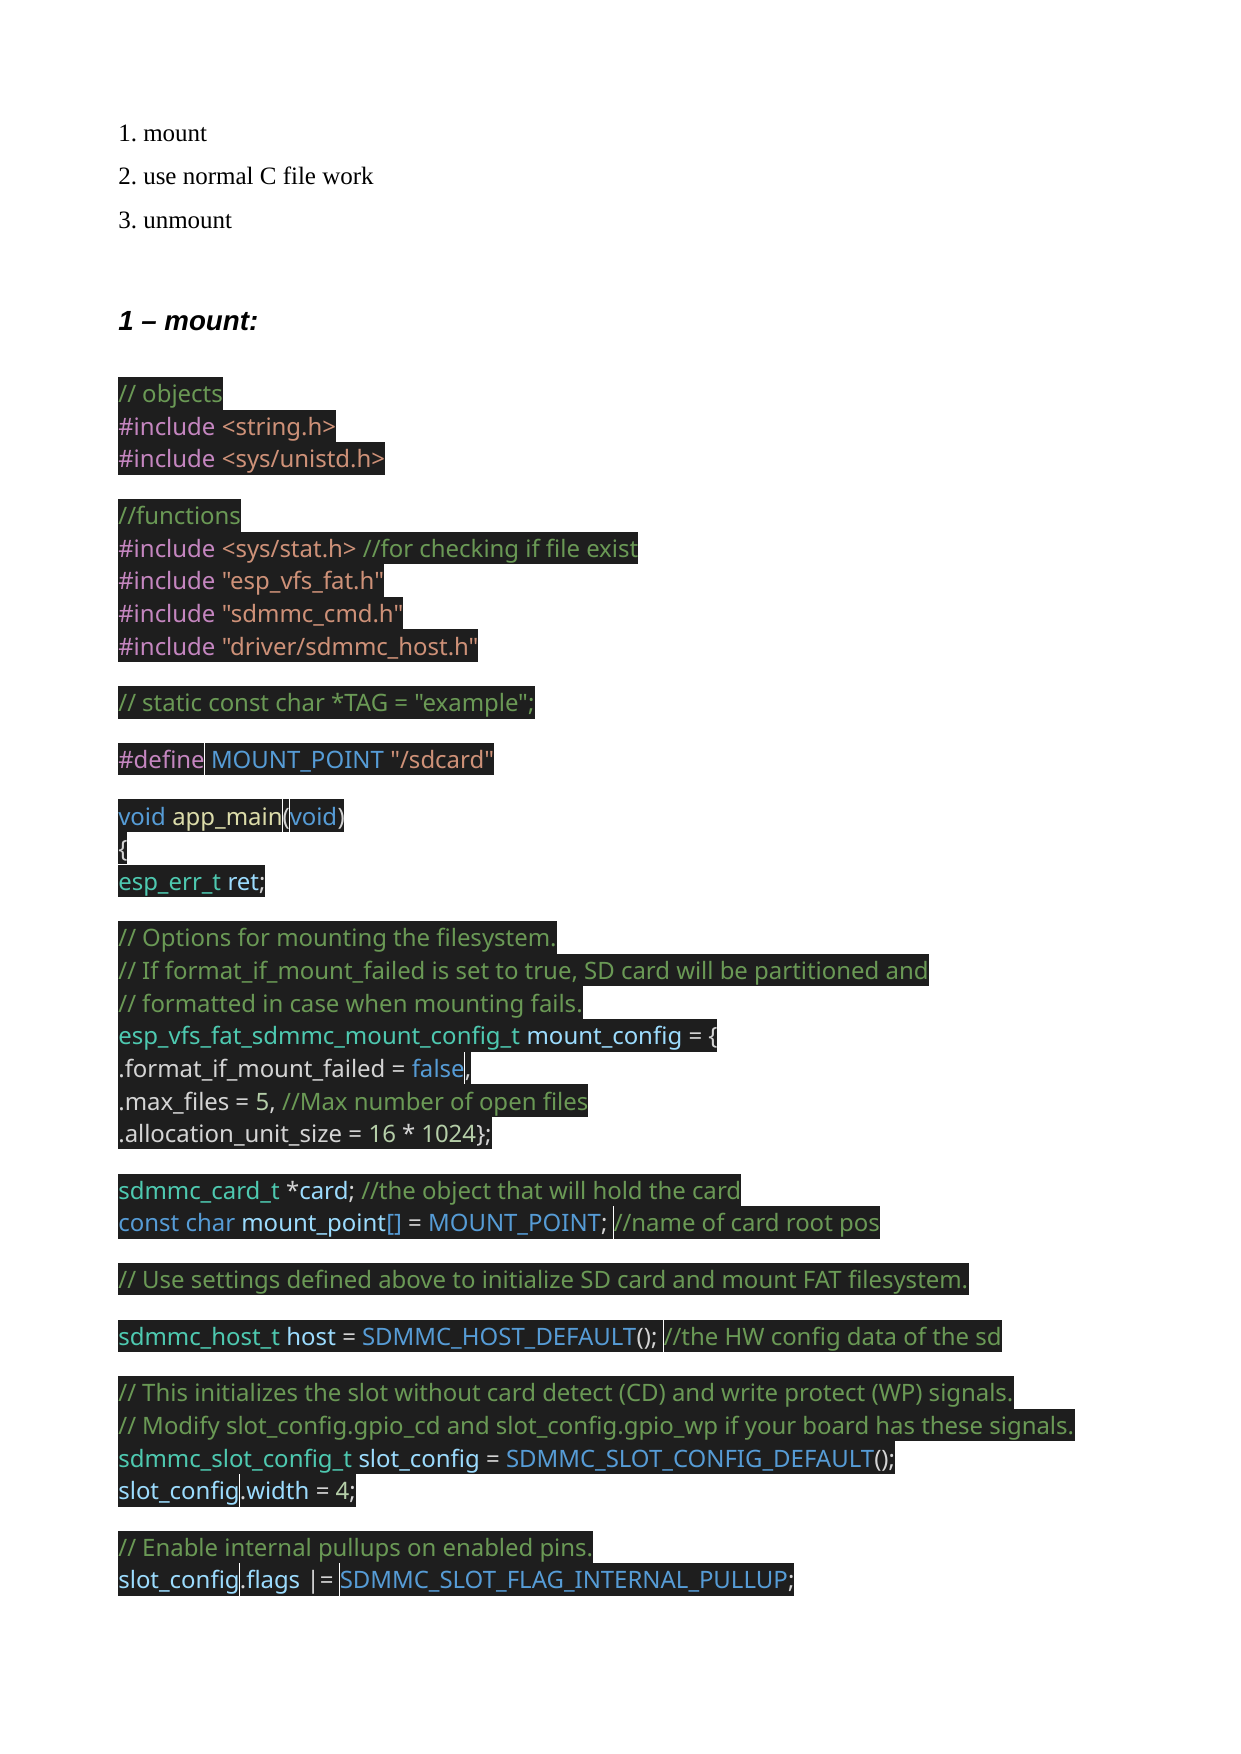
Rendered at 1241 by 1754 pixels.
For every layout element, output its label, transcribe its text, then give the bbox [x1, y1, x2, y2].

text const char mount_point[] = MOUNT_POINT; //name of card root pos [118, 1206, 1122, 1239]
text esp_vfs_fat_sdmmc_mount_config_t mount_config = { [118, 1019, 1122, 1052]
text // If format_if_mount_failed is set to true, SD card will be partitioned and [118, 954, 1122, 986]
text #include <string.h> [118, 410, 1122, 442]
text sdmmc_host_t host = SDMMC_HOST_DEFAULT(); //the HW config data of the sd [118, 1319, 1122, 1352]
text // This initializes the slot without card detect (CD) and write protect (WP) signals. [118, 1376, 1122, 1409]
text // formatted in case when mounting fails. [118, 986, 1122, 1019]
text #include <sys/unistd.h> [118, 442, 1122, 475]
text void app_main(void) [118, 799, 1122, 832]
text .allocation_unit_size = 16 * 1024}; [118, 1117, 1122, 1149]
text esp_err_t ret; [118, 864, 1122, 897]
text // Enable internal pullups on enabled pins. [118, 1531, 1122, 1563]
subtitle 1 – mount: [118, 304, 1122, 336]
text // static const char *TAG = "example"; [118, 686, 1122, 719]
text #include "driver/sdmmc_host.h" [118, 629, 1122, 662]
text .max_files = 5, //Max number of open files [118, 1084, 1122, 1117]
text slot_config.flags |= SDMMC_SLOT_FLAG_INTERNAL_PULLUP; [118, 1563, 1122, 1596]
text 2. use normal C file work [118, 161, 1122, 190]
text // Options for mounting the filesystem. [118, 921, 1122, 954]
text { [118, 832, 1122, 864]
text 1. mount [118, 118, 1122, 147]
text slot_config.width = 4; [118, 1474, 1122, 1507]
text #include "esp_vfs_fat.h" [118, 564, 1122, 597]
text //functions [118, 499, 1122, 532]
text #define MOUNT_POINT "/sdcard" [118, 743, 1122, 775]
text #include <sys/stat.h> //for checking if file exist [118, 532, 1122, 564]
text 3. unmount [118, 205, 1122, 233]
text sdmmc_card_t *card; //the object that will hold the card [118, 1173, 1122, 1206]
text sdmmc_slot_config_t slot_config = SDMMC_SLOT_CONFIG_DEFAULT(); [118, 1441, 1122, 1474]
text // Use settings defined above to initialize SD card and mount FAT filesystem. [118, 1263, 1122, 1295]
text .format_if_mount_failed = false, [118, 1052, 1122, 1084]
text #include "sdmmc_cmd.h" [118, 597, 1122, 629]
text // Modify slot_config.gpio_cd and slot_config.gpio_wp if your board has these signals. [118, 1409, 1122, 1441]
text // objects [118, 377, 1122, 410]
